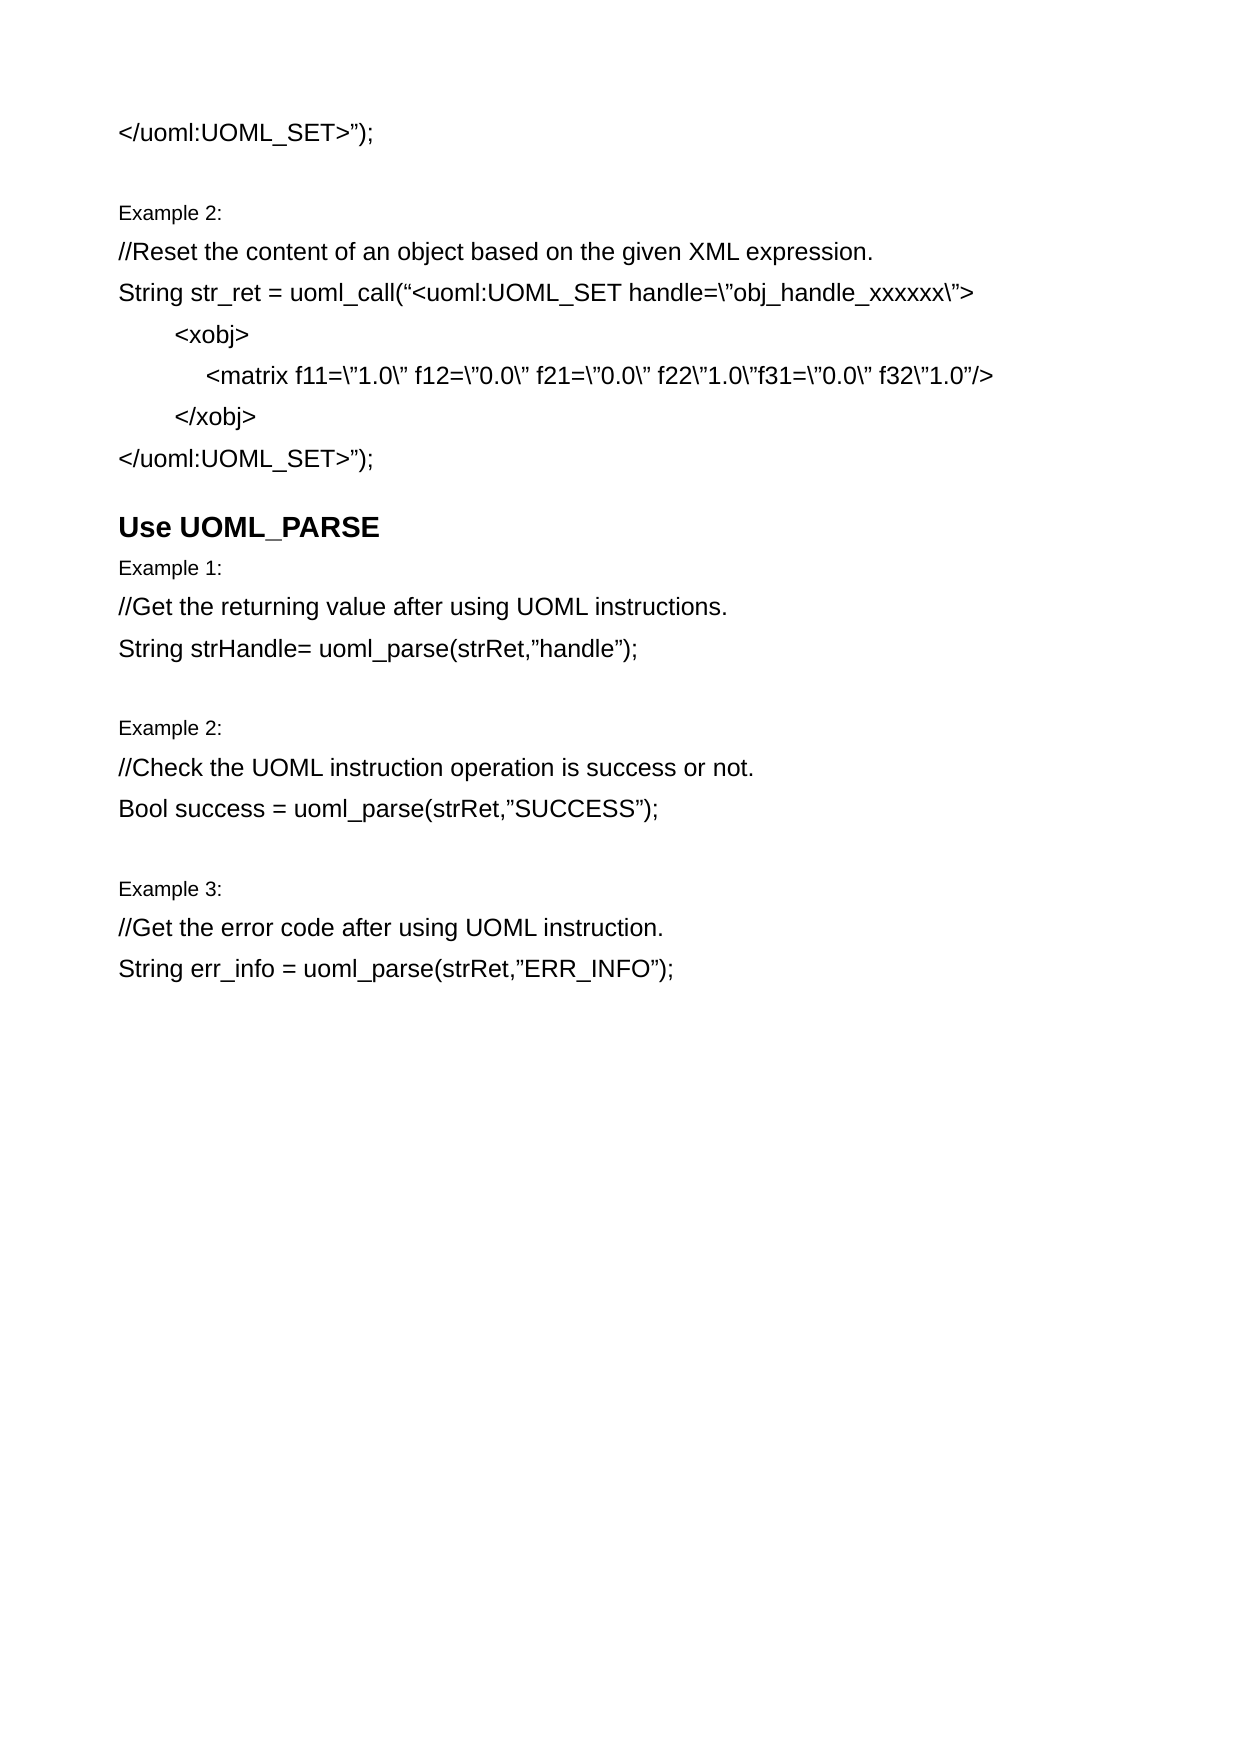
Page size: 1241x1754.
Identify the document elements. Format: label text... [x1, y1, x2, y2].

text String strHandle= uoml_parse(strRet,”handle”); [118, 634, 1122, 662]
text //Get the returning value after using UOML instructions. [118, 592, 1122, 621]
text Bool success = uoml_parse(strRet,”SUCCESS”); [118, 794, 1122, 823]
text Example 1: [118, 556, 1122, 580]
text <xobj> [118, 319, 1122, 348]
text String err_info = uoml_parse(strRet,”ERR_INFO”); [118, 954, 1122, 983]
text //Get the error code after using UOML instruction. [118, 913, 1122, 942]
text </uoml:UOML_SET>”); [118, 444, 1122, 472]
subtitle Use UOML_PARSE [118, 510, 1122, 543]
text //Check the UOML instruction operation is success or not. [118, 753, 1122, 781]
text Example 2: [118, 201, 1122, 224]
text Example 3: [118, 876, 1122, 900]
text <matrix f11=\”1.0\” f12=\”0.0\” f21=\”0.0\” f22\”1.0\”f31=\”0.0\” f32\”1.0”/> [118, 361, 1122, 390]
text String str_ret = uoml_call(“<uoml:UOML_SET handle=\”obj_handle_xxxxxx\”> [118, 278, 1122, 307]
text Example 2: [118, 716, 1122, 740]
text </xobj> [118, 402, 1122, 431]
text //Reset the content of an object based on the given XML expression. [118, 237, 1122, 266]
text </uoml:UOML_SET>”); [118, 118, 1122, 147]
